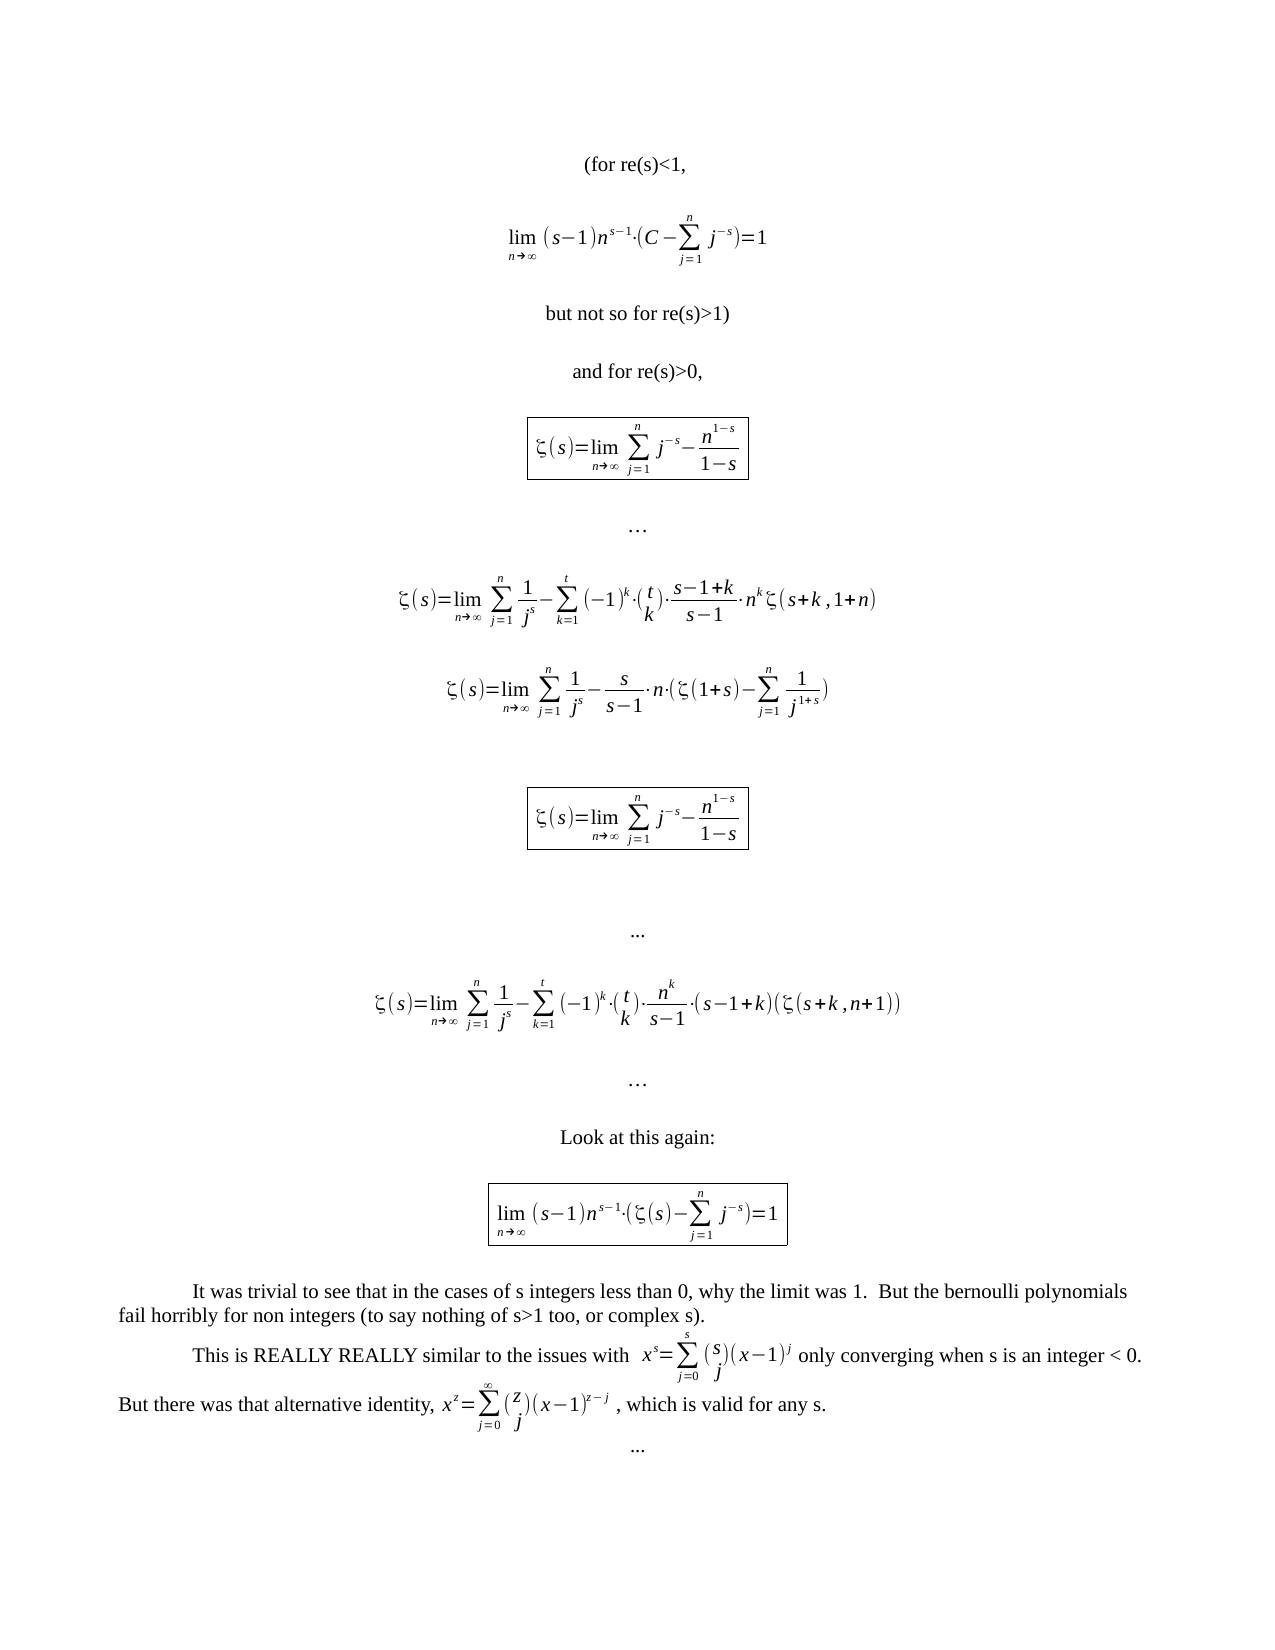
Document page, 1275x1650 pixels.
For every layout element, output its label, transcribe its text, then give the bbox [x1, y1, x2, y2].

text and for re(s)>0, [118, 359, 1157, 383]
text This is REALLY REALLY similar to the issues with only converging when s is an integer < 0. But there was that alternative identity,, which is valid for any s. [118, 1327, 1157, 1432]
text (for re(s)<1, [118, 152, 1157, 176]
text but not so for re(s)>1) [118, 301, 1157, 325]
text … [118, 1067, 1157, 1091]
text It was trivial to see that in the cases of s integers less than 0, why the limit was 1. But the bernoulli polynomials fail horribly for non integers (to say nothing of s>1 too, or complex s). [118, 1279, 1157, 1327]
text … [118, 513, 1157, 537]
text Look at this again: [118, 1125, 1157, 1149]
text ... [118, 918, 1157, 942]
text ... [118, 1432, 1157, 1457]
